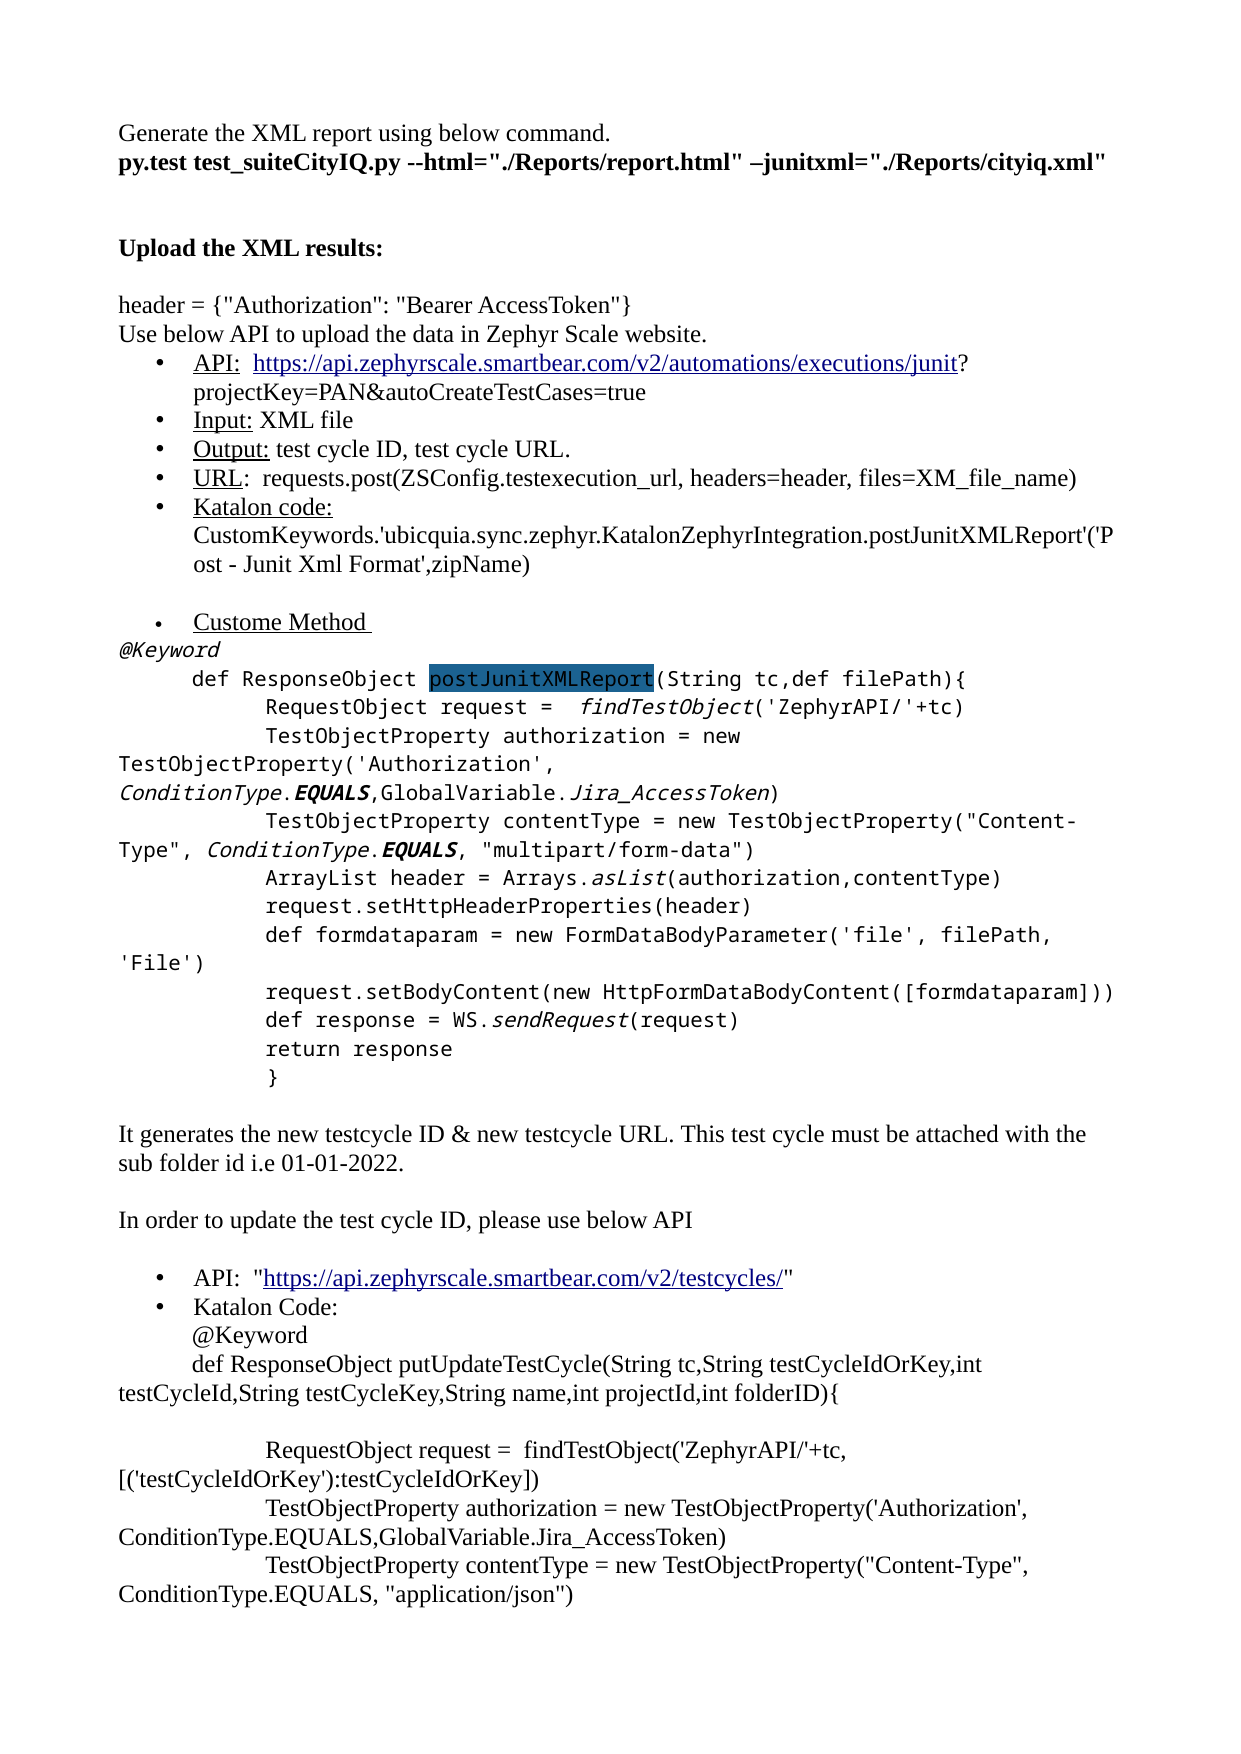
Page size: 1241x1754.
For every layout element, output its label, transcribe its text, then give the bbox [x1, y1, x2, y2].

text request.setBodyContent(new HttpFormDataBodyContent([formdataparam])) [118, 977, 1122, 1005]
text Use below API to upload the data in Zephyr Scale website. [118, 319, 1122, 348]
text TestObjectProperty contentType = new TestObjectProperty("Content-Type", ConditionType.EQUALS, "application/json") [118, 1551, 1122, 1608]
text Generate the XML report using below command. [118, 118, 1122, 147]
text return response [118, 1034, 1122, 1062]
list Katalon code: CustomKeywords.'ubicquia.sync.zephyr.KatalonZephyrIntegration.postJunitXMLReport'('Post - Junit Xml Format',zipName) [156, 492, 1122, 578]
list API: https://api.zephyrscale.smartbear.com/v2/automations/executions/junit?projectKey=PAN&autoCreateTestCases=true [156, 348, 1122, 406]
list Input: XML file [156, 406, 1122, 434]
text def ResponseObject postJunitXMLReport(String tc,def filePath){ [118, 664, 1122, 692]
text py.test test_suiteCityIQ.py --html="./Reports/report.html" –junitxml="./Reports/cityiq.xml" [118, 147, 1122, 176]
text It generates the new testcycle ID & new testcycle URL. This test cycle must be attached with the sub folder id i.e 01-01-2022. [118, 1119, 1122, 1177]
list Output: test cycle ID, test cycle URL. [156, 434, 1122, 463]
text request.setHttpHeaderProperties(header) [118, 892, 1122, 920]
text @Keyword [118, 1321, 1122, 1349]
text TestObjectProperty authorization = new TestObjectProperty('Authorization', ConditionType.EQUALS,GlobalVariable.Jira_AccessToken) [118, 721, 1122, 806]
text TestObjectProperty contentType = new TestObjectProperty("Content-Type", ConditionType.EQUALS, "multipart/form-data") [118, 806, 1122, 863]
text RequestObject request = findTestObject('ZephyrAPI/'+tc) [118, 692, 1122, 721]
text RequestObject request = findTestObject('ZephyrAPI/'+tc,[('testCycleIdOrKey'):testCycleIdOrKey]) [118, 1436, 1122, 1493]
list API: "https://api.zephyrscale.smartbear.com/v2/testcycles/" [156, 1263, 1122, 1292]
list Katalon Code: [156, 1292, 1122, 1321]
text } [193, 1062, 1122, 1091]
text ArrayList header = Arrays.asList(authorization,contentType) [118, 863, 1122, 892]
text header = {"Authorization": "Bearer AccessToken"} [118, 291, 1122, 319]
text def response = WS.sendRequest(request) [118, 1005, 1122, 1034]
text @Keyword [118, 636, 1122, 664]
list URL: requests.post(ZSConfig.testexecution_url, headers=header, files=XM_file_name) [156, 463, 1122, 492]
text In order to update the test cycle ID, please use below API [118, 1206, 1122, 1234]
list Custome Method [156, 607, 1122, 636]
text Upload the XML results: [118, 233, 1122, 262]
text def formdataparam = new FormDataBodyParameter('file', filePath, 'File') [118, 920, 1122, 977]
text TestObjectProperty authorization = new TestObjectProperty('Authorization', ConditionType.EQUALS,GlobalVariable.Jira_AccessToken) [118, 1493, 1122, 1551]
text def ResponseObject putUpdateTestCycle(String tc,String testCycleIdOrKey,int testCycleId,String testCycleKey,String name,int projectId,int folderID){ [118, 1349, 1122, 1407]
